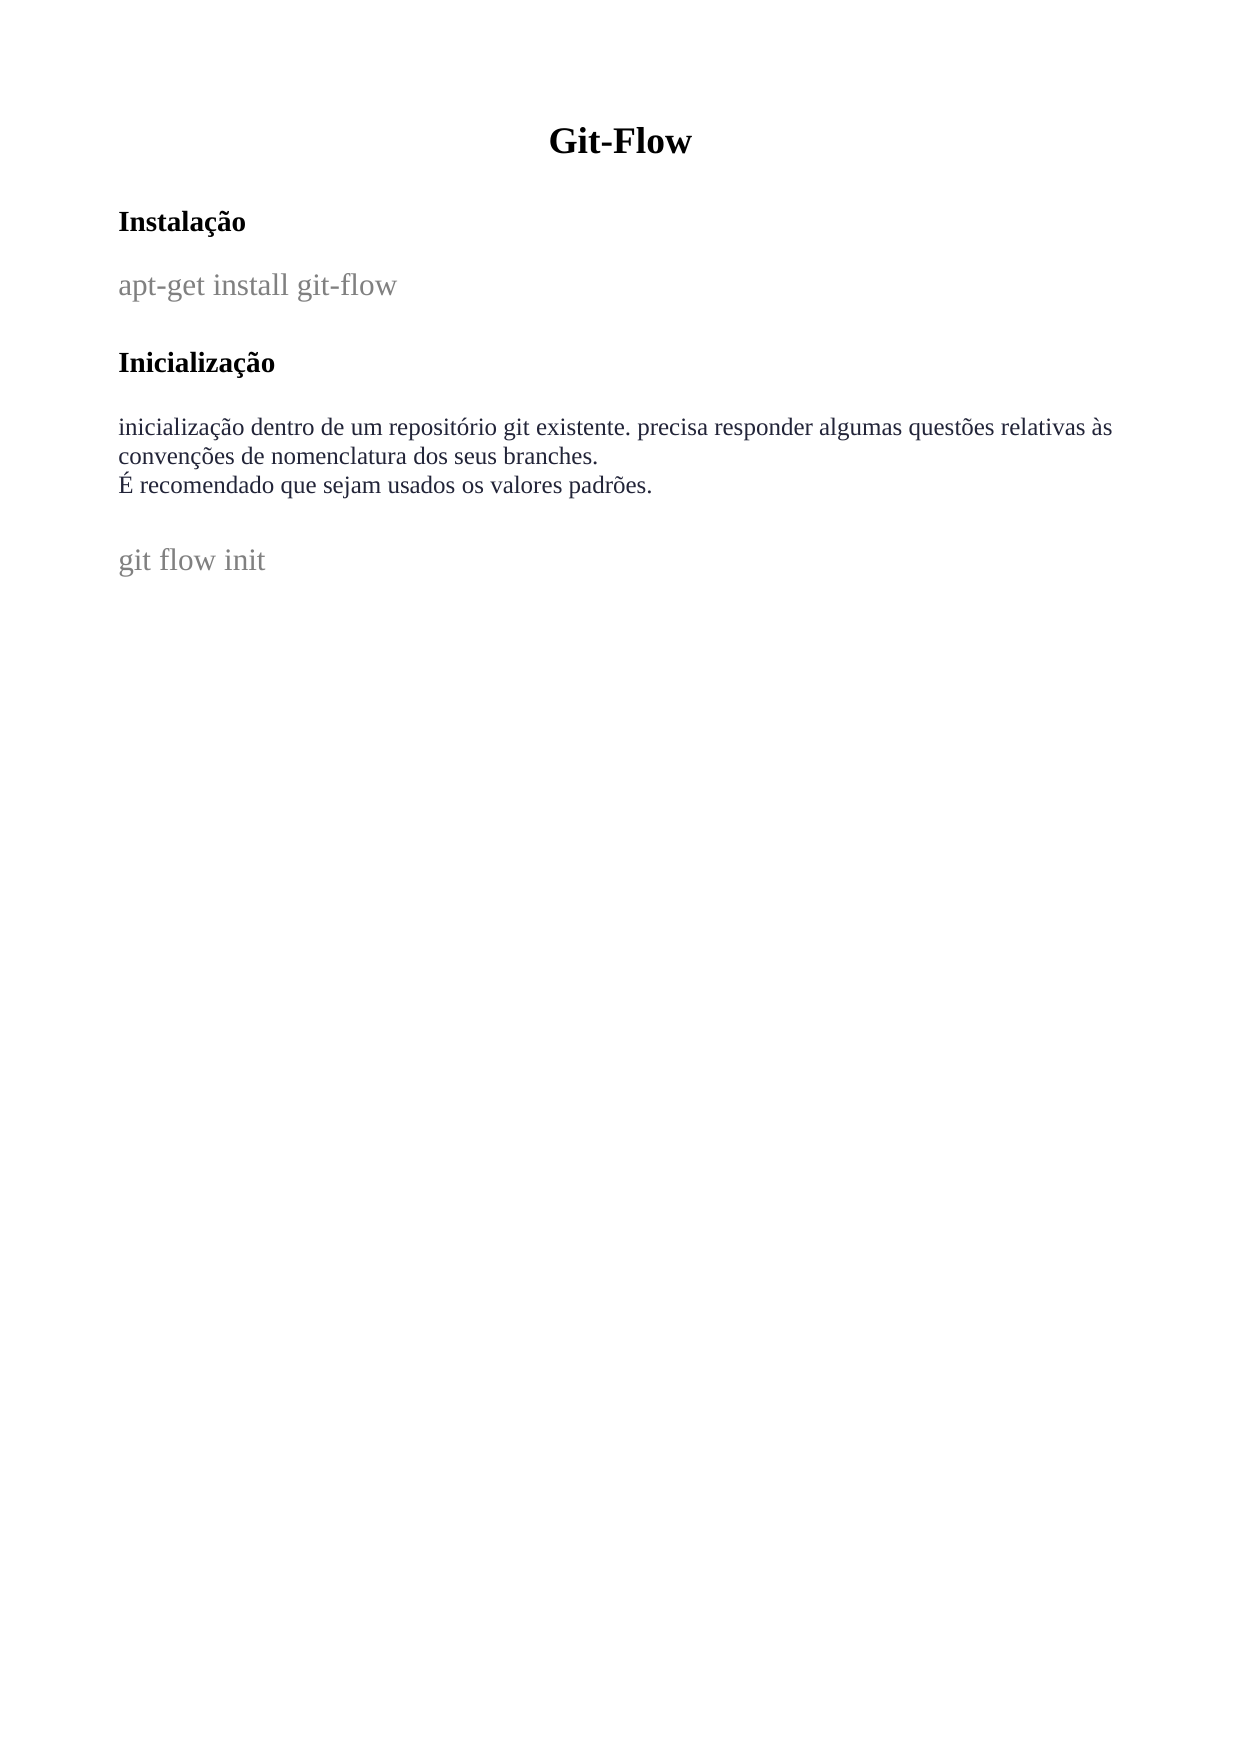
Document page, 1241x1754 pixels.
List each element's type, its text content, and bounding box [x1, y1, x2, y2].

text Inicialização [118, 345, 1122, 379]
text Git-Flow [118, 118, 1122, 161]
text git flow init [118, 541, 1122, 577]
text inicialização dentro de um repositório git existente. precisa responder algumas questões relativas às convenções de nomenclatura dos seus branches. É recomendado que sejam usados os valores padrões. [118, 412, 1122, 498]
text apt-get install git-flow [118, 267, 1122, 303]
text Instalação [118, 204, 1122, 238]
